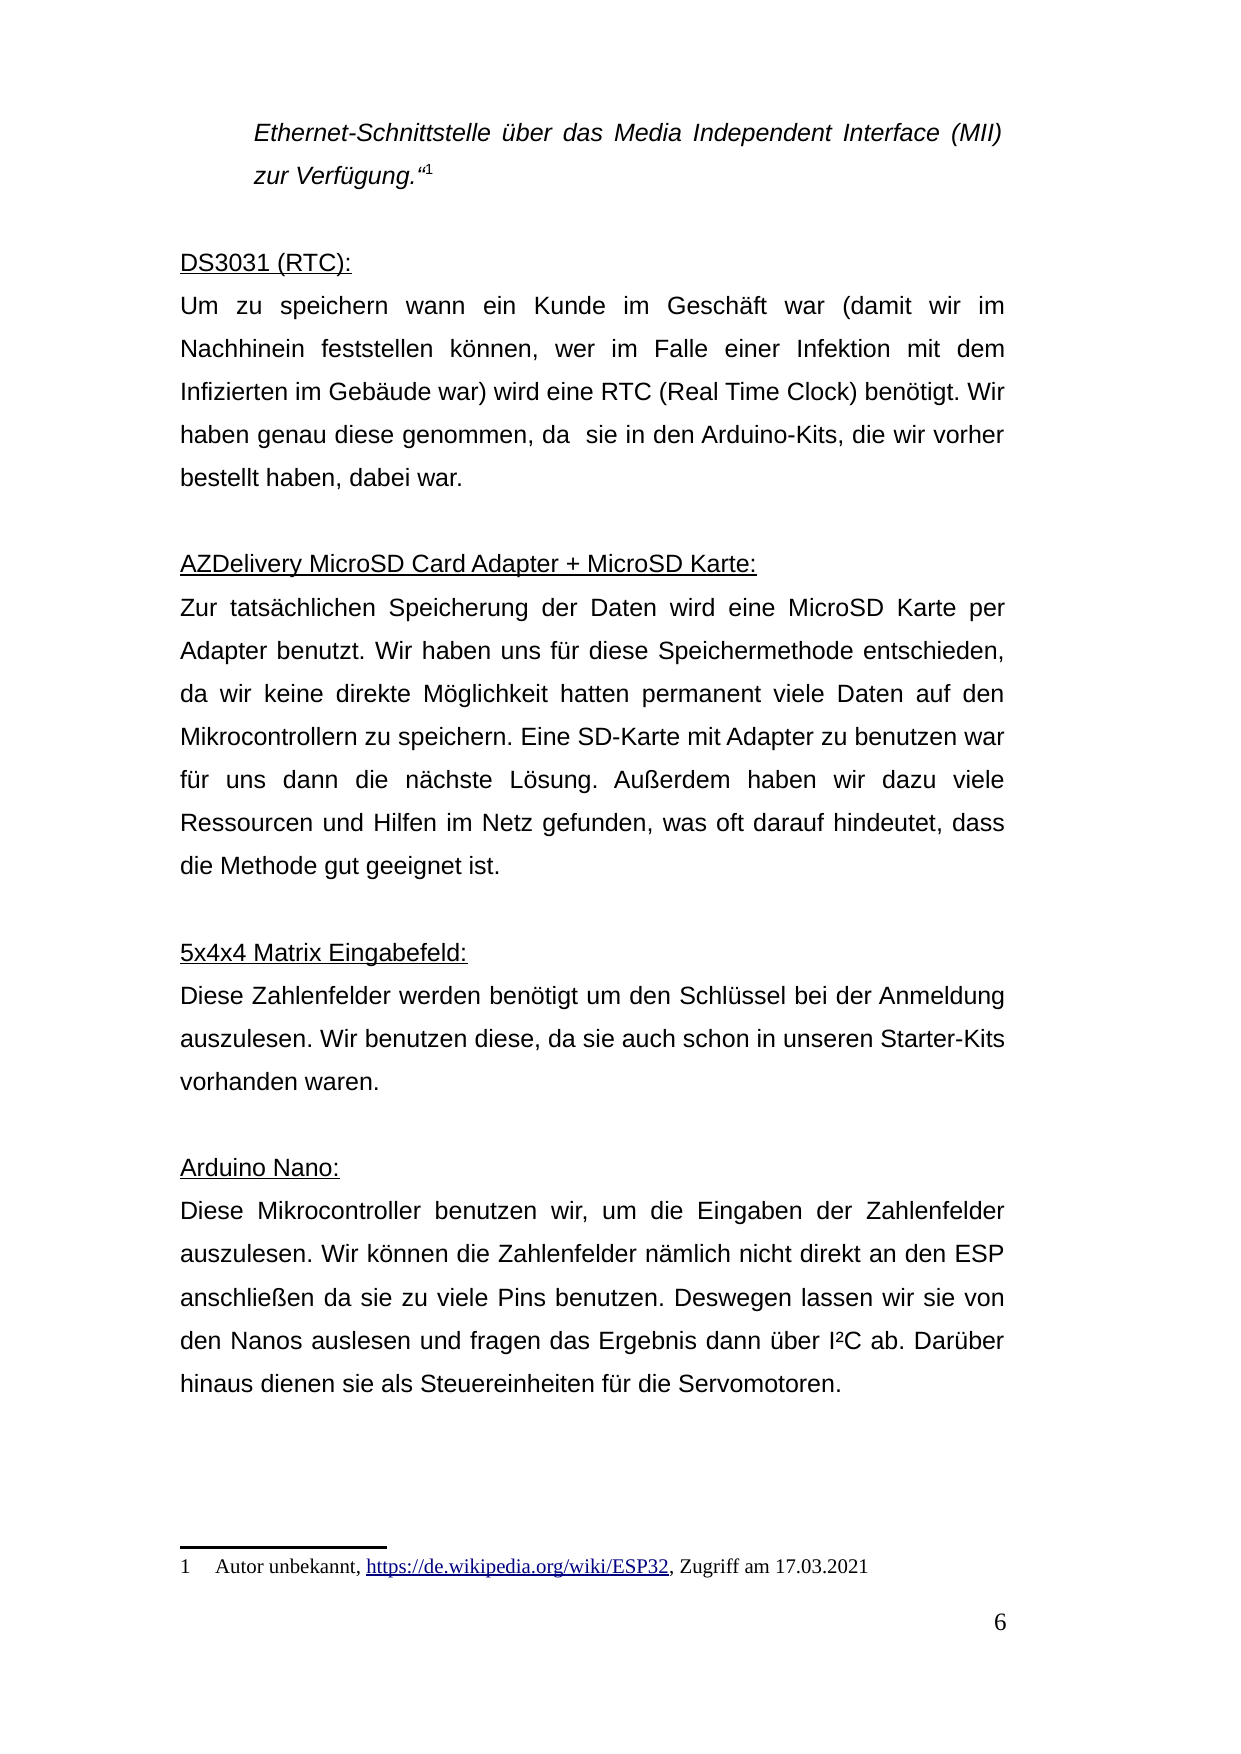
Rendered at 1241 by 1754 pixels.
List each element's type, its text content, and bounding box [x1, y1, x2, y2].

text Ethernet-Schnittstelle über das Media Independent Interface (MII) zur Verfügung.“ [253, 118, 1006, 190]
text AZDelivery MicroSD Card Adapter + MicroSD Karte: [180, 549, 1006, 578]
text Diese Mikrocontroller benutzen wir, um die Eingaben der Zahlenfelder auszulesen. Wir können die Zahlenfelder nämlich nicht direkt an den ESP anschließen da sie zu viele Pins benutzen. Deswegen lassen wir sie von den Nanos auslesen und fragen das Ergebnis dann über I²C ab. Darüber hinaus dienen sie als Steuereinheiten für die Servomotoren. [180, 1196, 1006, 1397]
text Diese Zahlenfelder werden benötigt um den Schlüssel bei der Anmeldung auszulesen. Wir benutzen diese, da sie auch schon in unseren Starter-Kits vorhanden waren. [180, 981, 1006, 1096]
text DS3031 (RTC): [180, 247, 1006, 276]
text Um zu speichern wann ein Kunde im Geschäft war (damit wir im Nachhinein feststellen können, wer im Falle einer Infektion mit dem Infizierten im Gebäude war) wird eine RTC (Real Time Clock) benötigt. Wir haben genau diese genommen, da sie in den Arduino-Kits, die wir vorher bestellt haben, dabei war. [180, 291, 1006, 492]
text Arduino Nano: [180, 1153, 1006, 1182]
text 5x4x4 Matrix Eingabefeld: [180, 937, 1006, 966]
text Zur tatsächlichen Speicherung der Daten wird eine MicroSD Karte per Adapter benutzt. Wir haben uns für diese Speichermethode entschieden, da wir keine direkte Möglichkeit hatten permanent viele Daten auf den Mikrocontrollern zu speichern. Eine SD-Karte mit Adapter zu benutzen war für uns dann die nächste Lösung. Außerdem haben wir dazu viele Ressourcen und Hilfen im Netz gefunden, was oft darauf hindeutet, dass die Methode gut geeignet ist. [180, 592, 1006, 880]
text Autor unbekannt, https://de.wikipedia.org/wiki/ESP32, Zugriff am 17.03.2021 [180, 1553, 1006, 1578]
